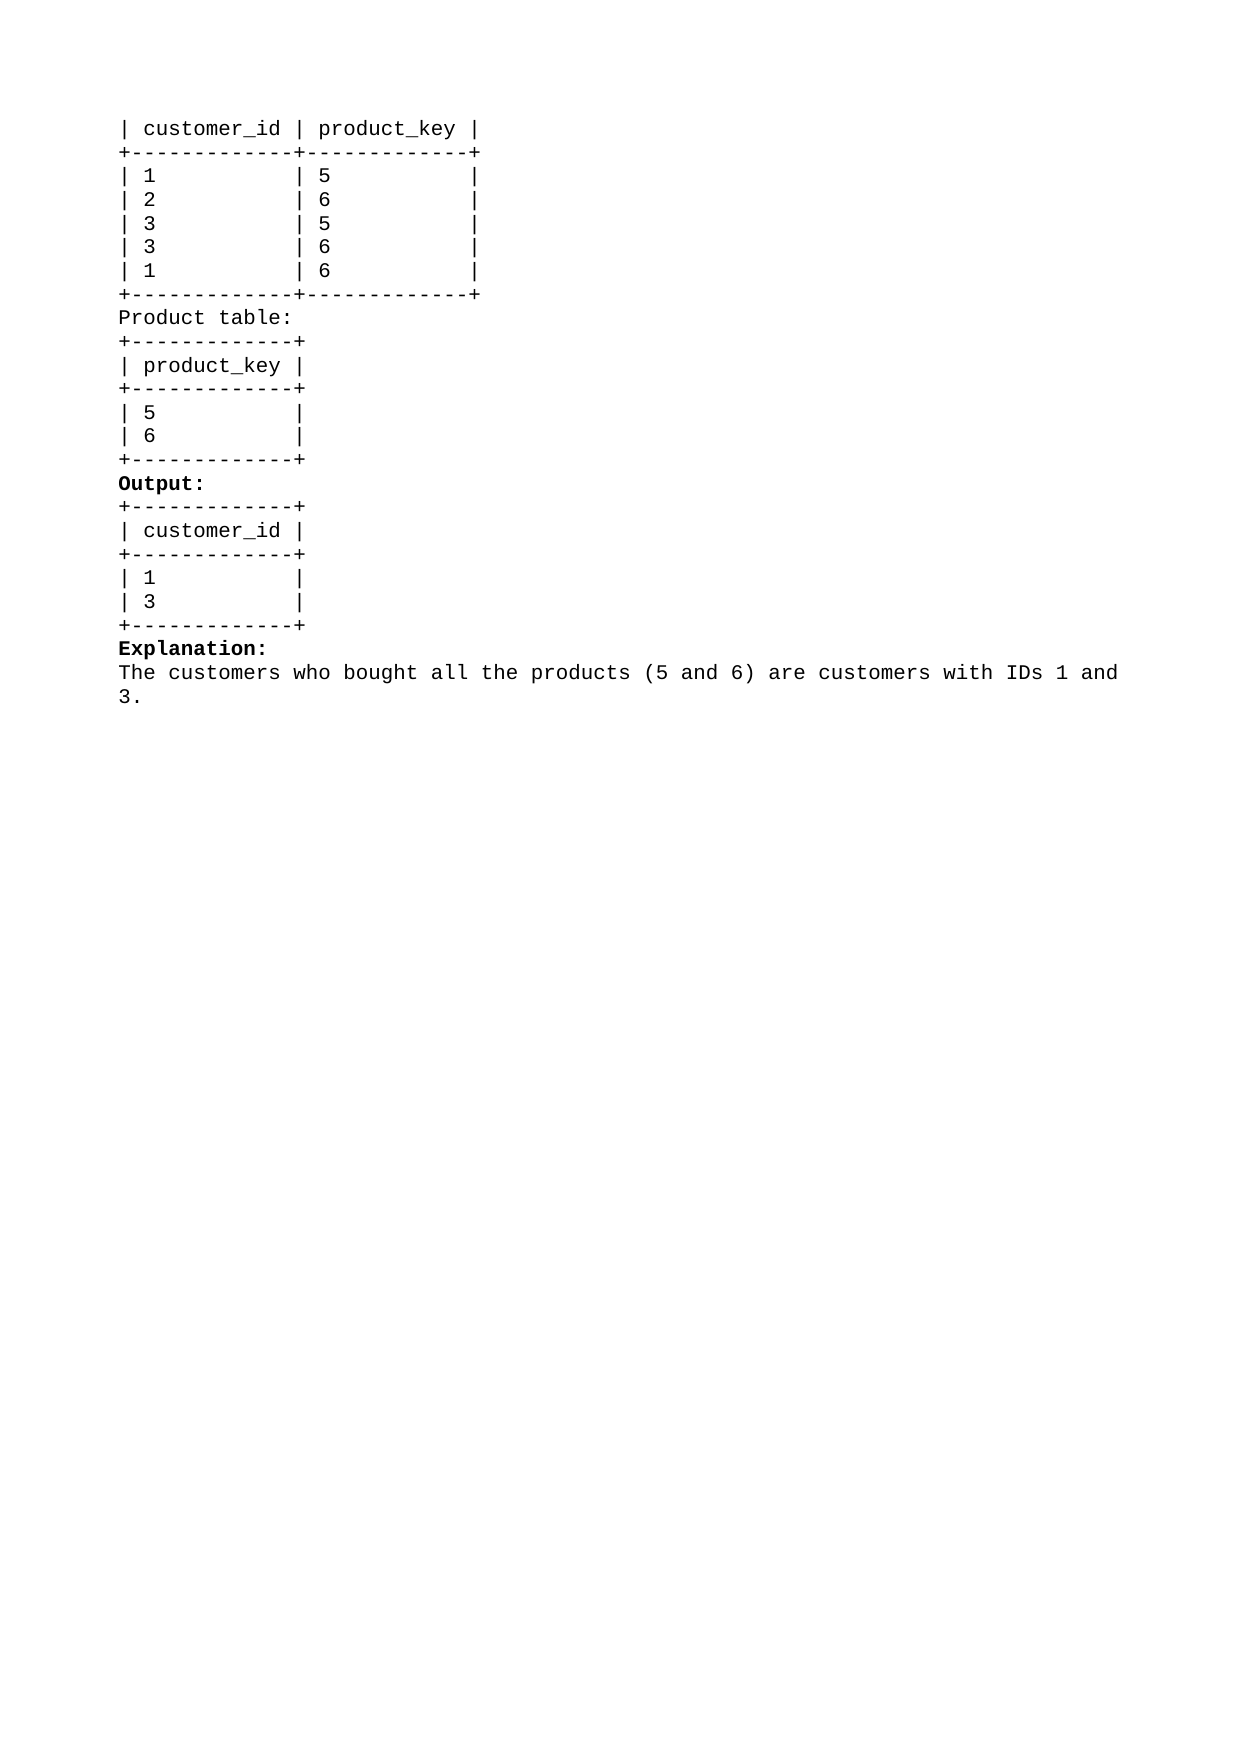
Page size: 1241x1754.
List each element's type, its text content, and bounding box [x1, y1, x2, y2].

text Explanation: [118, 638, 1122, 662]
text Output: [118, 473, 1122, 496]
text | 5 | [118, 402, 1122, 426]
text +-------------+ [118, 331, 1122, 354]
text Product table: [118, 307, 1122, 331]
text | 6 | [118, 426, 1122, 449]
text +-------------+ [118, 378, 1122, 402]
text +-------------+ [118, 496, 1122, 520]
text | 3 | 6 | [118, 236, 1122, 260]
text | 3 | 5 | [118, 213, 1122, 236]
text The customers who bought all the products (5 and 6) are customers with IDs 1 and 3. [118, 662, 1122, 709]
text | 1 | 5 | [118, 165, 1122, 189]
text +-------------+ [118, 615, 1122, 638]
text | 1 | [118, 567, 1122, 591]
text | 1 | 6 | [118, 260, 1122, 284]
text +-------------+-------------+ [118, 142, 1122, 165]
text | customer_id | [118, 520, 1122, 544]
text +-------------+ [118, 449, 1122, 473]
text | product_key | [118, 354, 1122, 378]
text +-------------+ [118, 544, 1122, 567]
text | 3 | [118, 591, 1122, 615]
text | 2 | 6 | [118, 189, 1122, 213]
text | customer_id | product_key | [118, 118, 1122, 142]
text +-------------+-------------+ [118, 284, 1122, 307]
